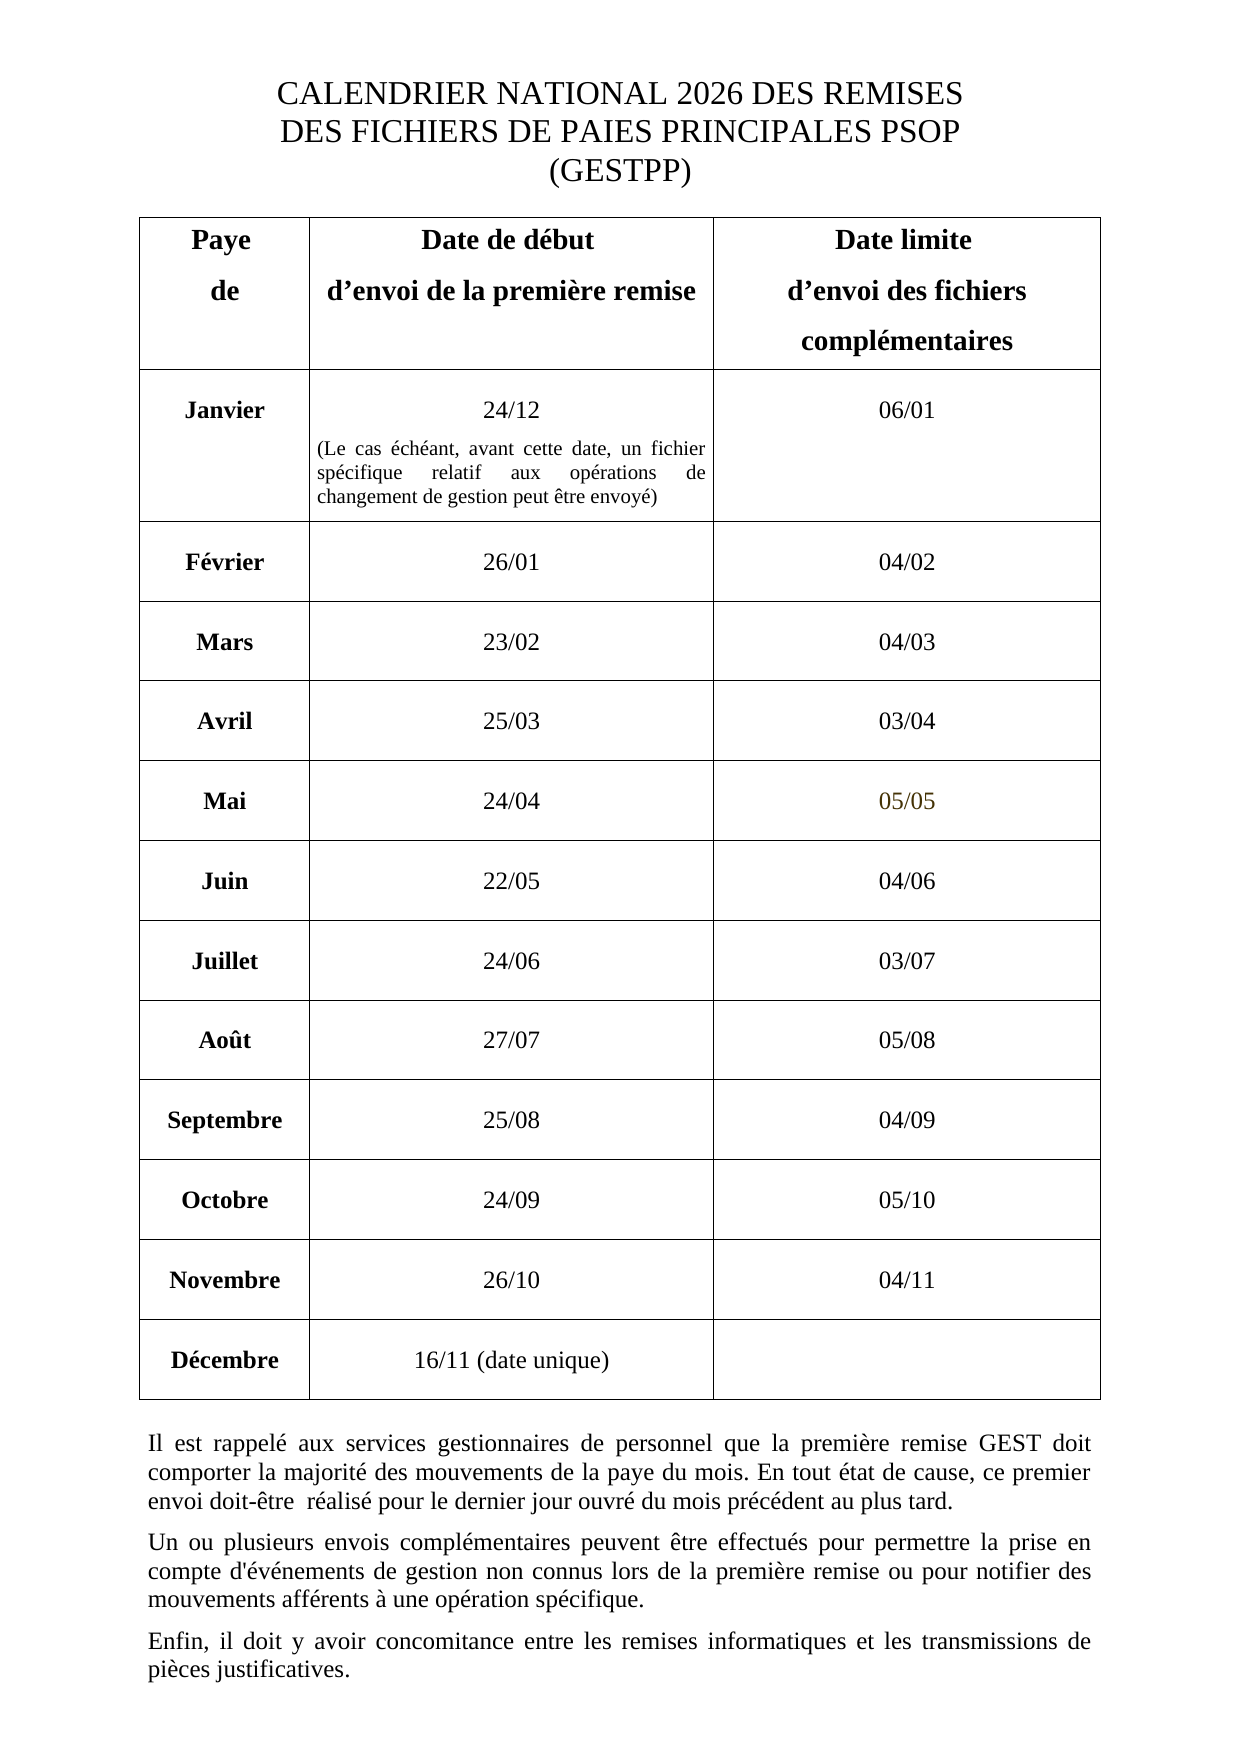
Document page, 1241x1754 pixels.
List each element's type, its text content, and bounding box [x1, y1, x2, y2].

table_cell Février [140, 522, 309, 601]
table_cell Novembre [140, 1240, 309, 1319]
table_cell 04/06 [714, 841, 1100, 920]
table_cell 05/05 [714, 761, 1100, 840]
table_cell 03/04 [714, 681, 1100, 760]
table_cell 26/10 [310, 1240, 713, 1319]
table_cell [714, 1320, 1100, 1398]
table_cell 24/12 (Le cas échéant, avant cette date, un fichier spécifique relatif aux opérations de changement de gestion peut être envoyé) [310, 370, 713, 521]
table_cell Octobre [140, 1160, 309, 1239]
table_cell 24/04 [310, 761, 713, 840]
table_cell Juin [140, 841, 309, 920]
text Un ou plusieurs envois complémentaires peuvent être effectués pour permettre la prise en compte d'événements de gestion non connus lors de la première remise ou pour notifier des mouvements afférents à une opération spécifique. [148, 1527, 1093, 1613]
table_cell 05/10 [714, 1160, 1100, 1239]
table_cell Avril [140, 681, 309, 760]
table_cell 05/08 [714, 1001, 1100, 1079]
table_cell 22/05 [310, 841, 713, 920]
table_cell 04/02 [714, 522, 1100, 601]
table_header Date limite d’envoi des fichiers complémentaires [714, 218, 1100, 369]
table_header Paye de [140, 218, 309, 369]
text DES FICHIERS DE PAIES PRINCIPALES PSOP (GESTPP) [148, 112, 1093, 188]
table_cell Août [140, 1001, 309, 1079]
table_cell 04/03 [714, 602, 1100, 680]
text Enfin, il doit y avoir concomitance entre les remises informatiques et les transmissions de pièces justificatives. [148, 1626, 1093, 1683]
table_cell 27/07 [310, 1001, 713, 1079]
text Il est rappelé aux services gestionnaires de personnel que la première remise GEST doit comporter la majorité des mouvements de la paye du mois. En tout état de cause, ce premier envoi doit-être réalisé pour le dernier jour ouvré du mois précédent au plus tard. [148, 1428, 1093, 1514]
table_cell 06/01 [714, 370, 1100, 521]
table_cell 24/06 [310, 921, 713, 999]
table_cell 04/09 [714, 1080, 1100, 1159]
table_header Date de début d’envoi de la première remise [310, 218, 713, 369]
subtitle CALENDRIER NATIONAL 2026 DES REMISES [148, 73, 1093, 112]
table_cell 03/07 [714, 921, 1100, 999]
table_cell Janvier [140, 370, 309, 521]
table_cell 26/01 [310, 522, 713, 601]
table_cell 24/09 [310, 1160, 713, 1239]
table_cell Mars [140, 602, 309, 680]
table_cell Septembre [140, 1080, 309, 1159]
table_cell Mai [140, 761, 309, 840]
table_cell 25/08 [310, 1080, 713, 1159]
table_cell 16/11 (date unique) [310, 1320, 713, 1398]
table_cell 25/03 [310, 681, 713, 760]
table_cell Décembre [140, 1320, 309, 1398]
table_cell 23/02 [310, 602, 713, 680]
table_cell Juillet [140, 921, 309, 999]
table_cell 04/11 [714, 1240, 1100, 1319]
